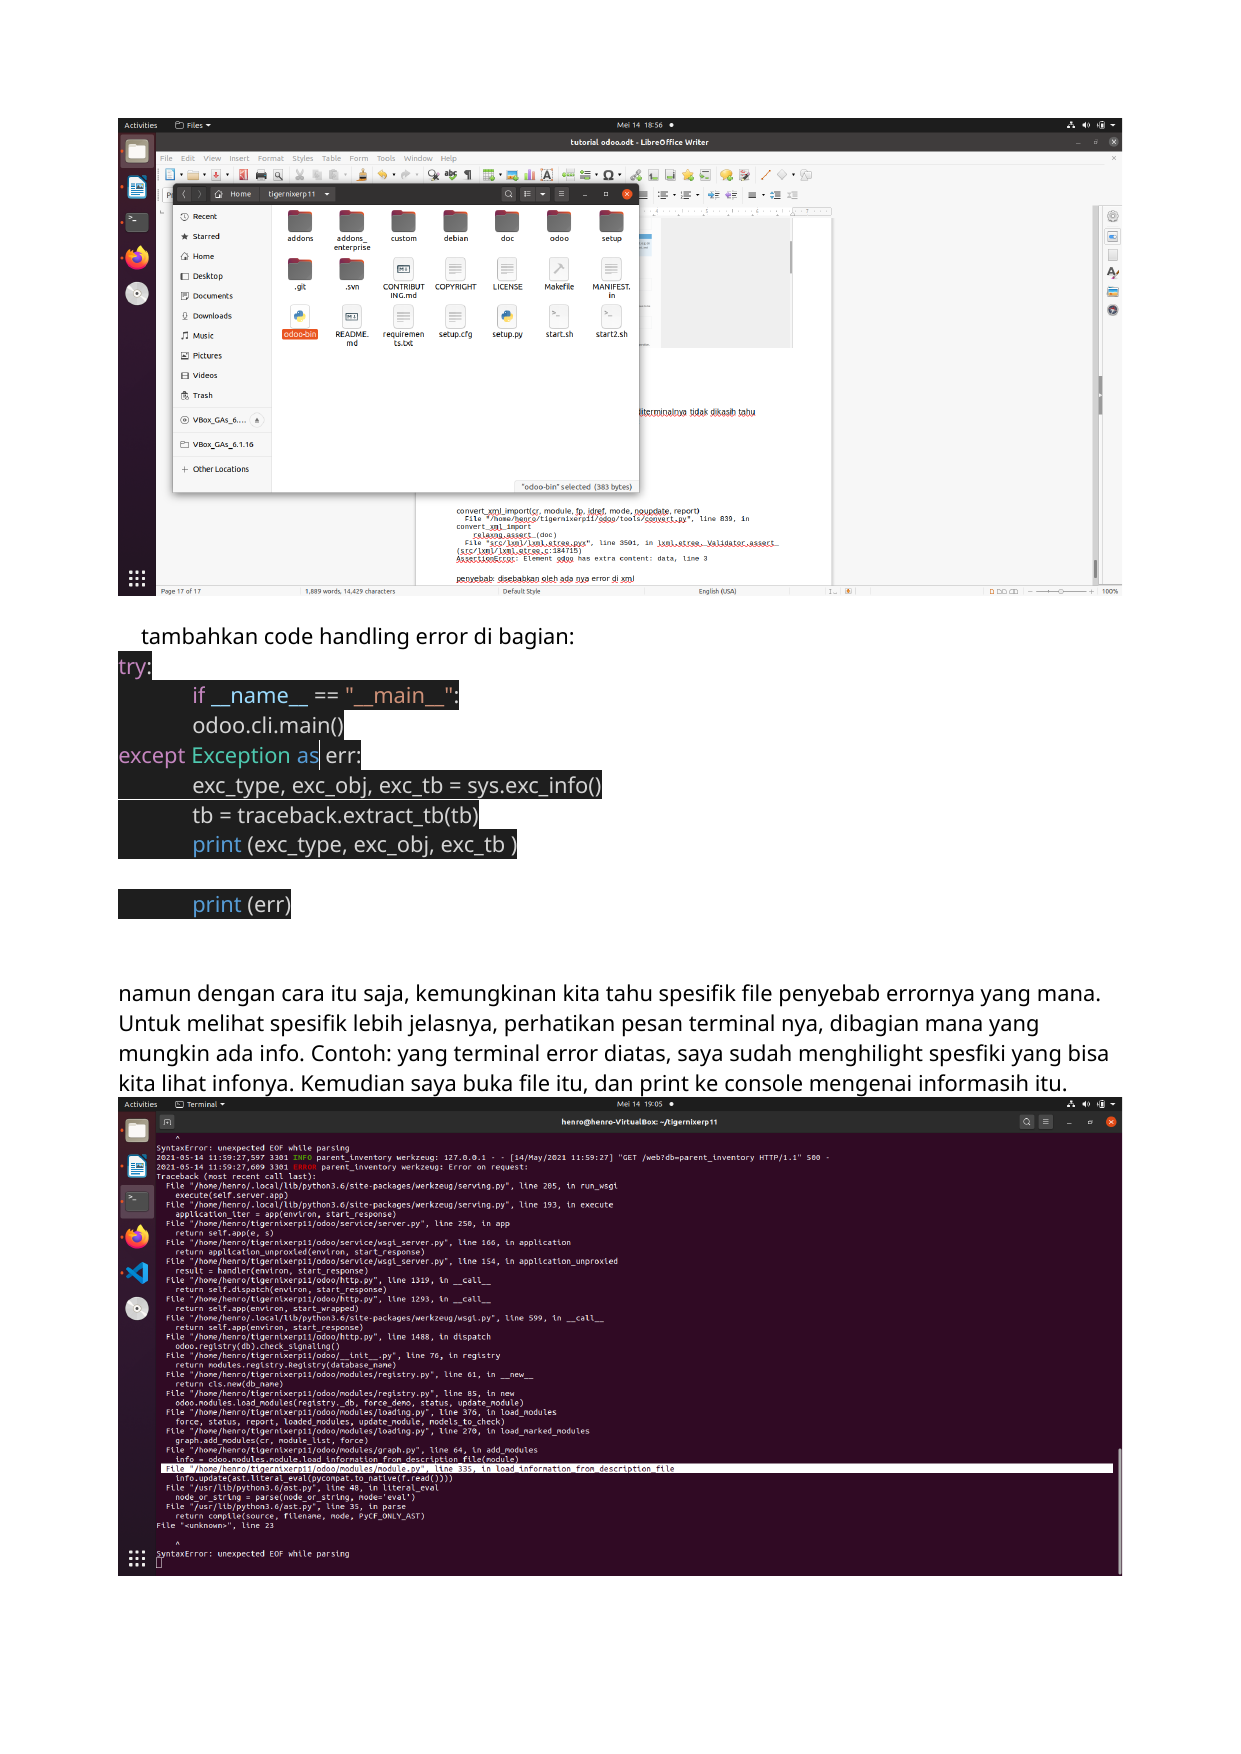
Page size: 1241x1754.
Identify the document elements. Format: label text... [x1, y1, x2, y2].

text namun dengan cara itu saja, kemungkinan kita tahu spesifik file penyebab errornya yang mana. Untuk melihat spesifik lebih jelasnya, perhatikan pesan terminal nya, dibagian mana yang mungkin ada info. Contoh: yang terminal error diatas, saya sudah menghilight spesfiki yang bisa kita lihat infonya. Kemudian saya buka file itu, dan print ke console mengenai informasih itu. [118, 978, 1122, 1097]
text tb = traceback.extract_tb(tb) [118, 799, 1122, 829]
picture [118, 1097, 1123, 1576]
picture [118, 118, 1123, 596]
text print (err) [118, 889, 1122, 919]
text odoo.cli.main() [118, 710, 1122, 740]
text exc_type, exc_obj, exc_tb = sys.exc_info() [118, 770, 1122, 799]
text try: [118, 651, 1122, 680]
text if __name__ == "__main__": [118, 680, 1122, 710]
text print (exc_type, exc_obj, exc_tb ) [118, 829, 1122, 859]
text tambahkan code handling error di bagian: [118, 621, 1122, 651]
text except Exception as err: [118, 740, 1122, 770]
